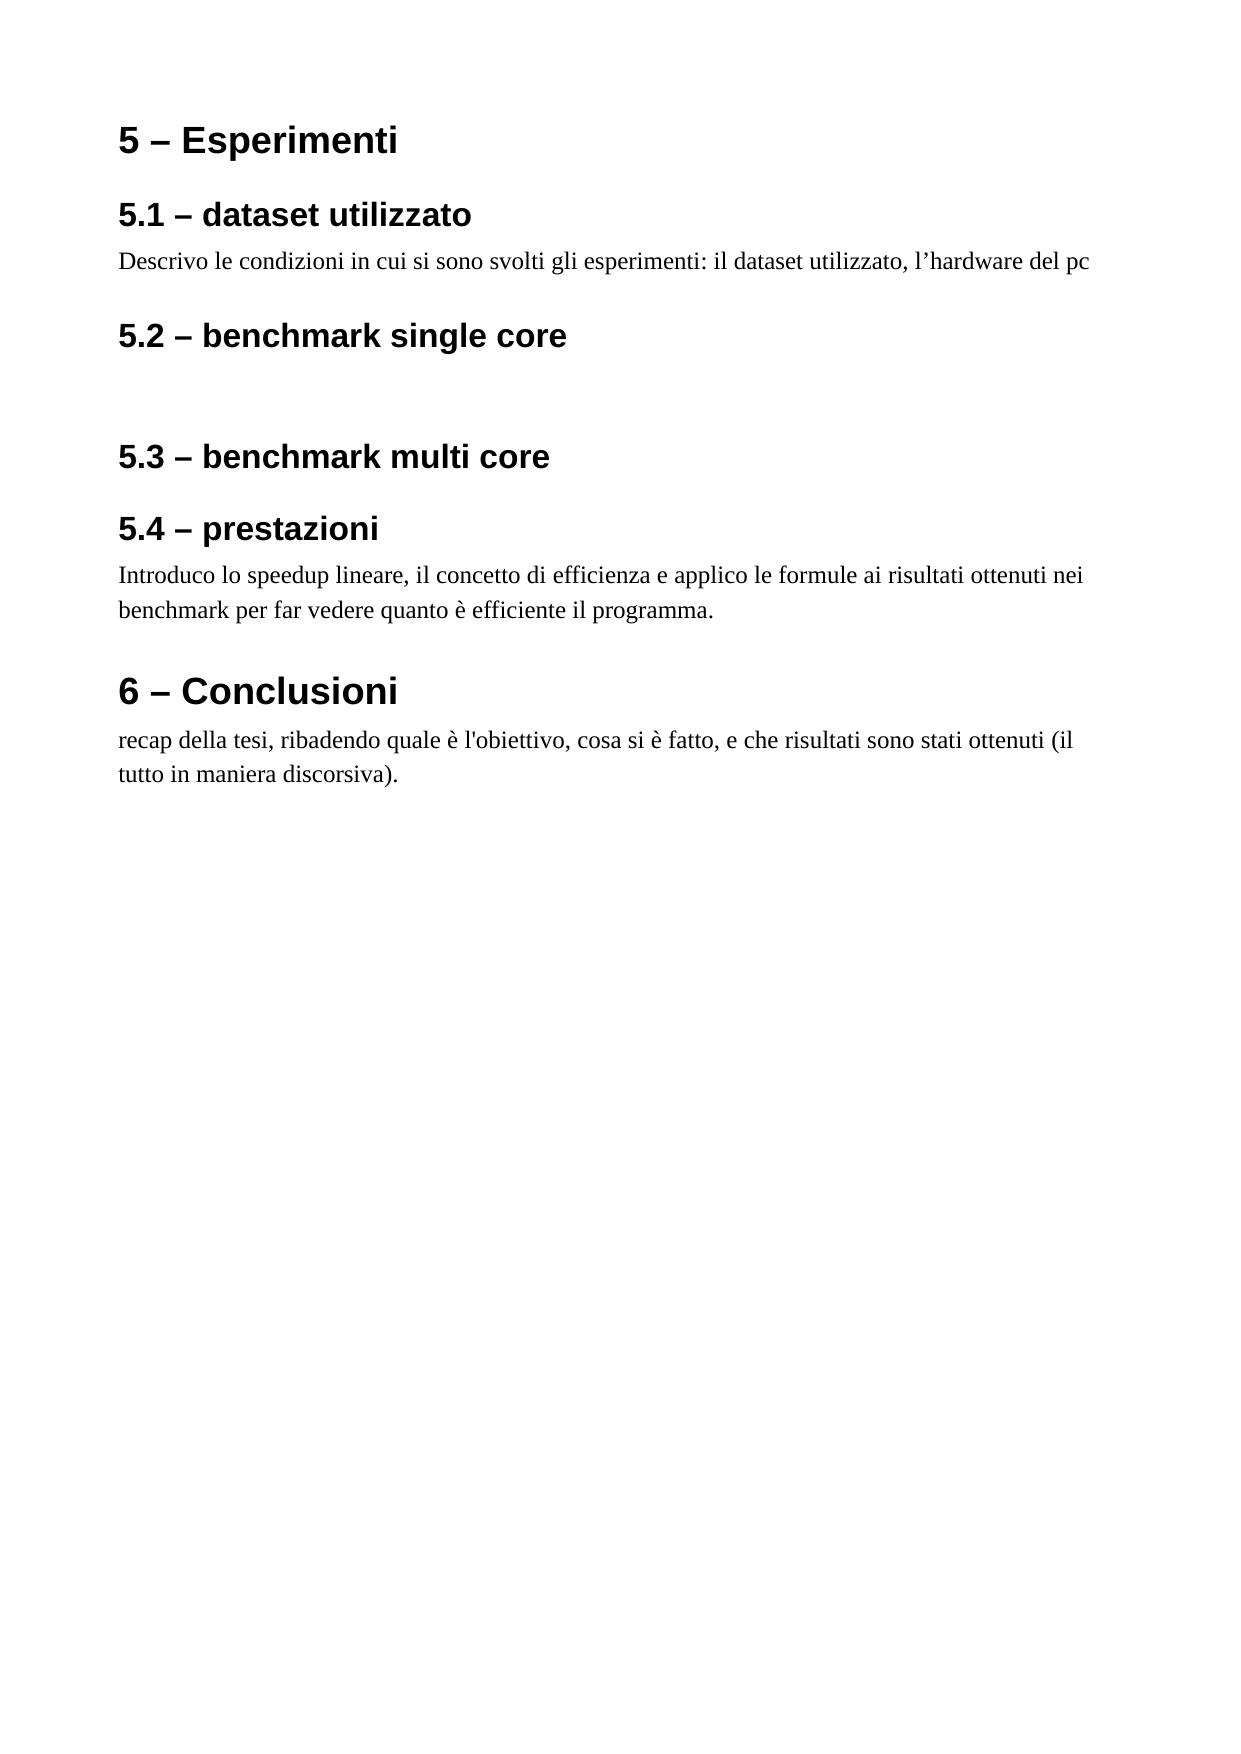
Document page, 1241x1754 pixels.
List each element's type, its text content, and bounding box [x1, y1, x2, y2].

text Descrivo le condizioni in cui si sono svolti gli esperimenti: il dataset utilizzato, l’hardware del pc [118, 246, 1122, 275]
subtitle 5.3 – benchmark multi core [118, 437, 1122, 476]
text recap della tesi, ribadendo quale è l'obiettivo, cosa si è fatto, e che risultati sono stati ottenuti (il tutto in maniera discorsiva). [118, 725, 1122, 788]
subtitle 5.1 – dataset utilizzato [118, 195, 1122, 234]
text Introduco lo speedup lineare, il concetto di efficienza e applico le formule ai risultati ottenuti nei benchmark per far vedere quanto è efficiente il programma. [118, 560, 1122, 623]
subtitle 6 – Conclusioni [118, 669, 1122, 712]
subtitle 5 – Esperimenti [118, 118, 1122, 162]
subtitle 5.4 – prestazioni [118, 509, 1122, 548]
subtitle 5.2 – benchmark single core [118, 316, 1122, 355]
